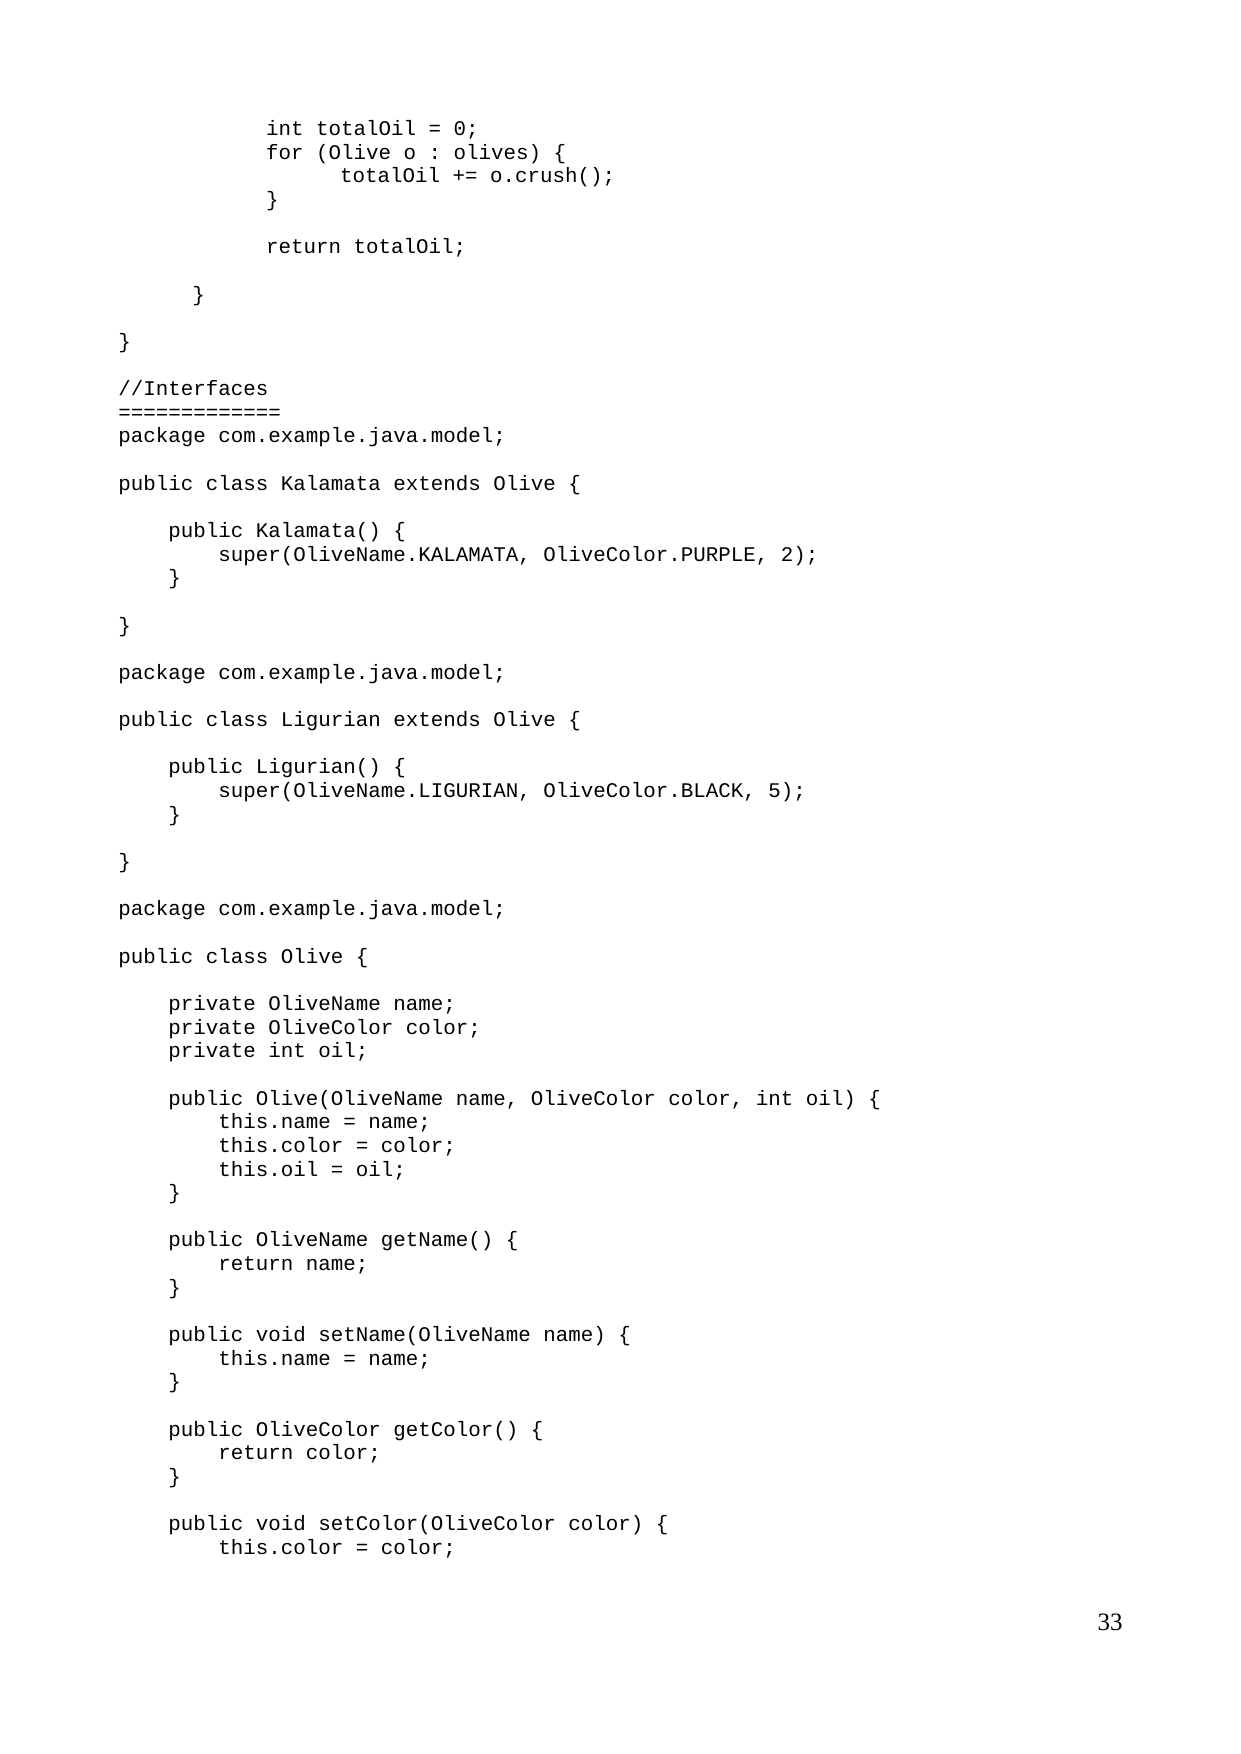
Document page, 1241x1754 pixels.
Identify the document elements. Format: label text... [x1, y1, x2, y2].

text package com.example.java.model; [118, 898, 1122, 922]
text } [118, 284, 1122, 307]
text public class Olive { [118, 946, 1122, 969]
text return color; [118, 1442, 1122, 1466]
text //Interfaces [118, 378, 1122, 402]
text public class Kalamata extends Olive { [118, 473, 1122, 496]
text super(OliveName.LIGURIAN, OliveColor.BLACK, 5); [118, 780, 1122, 804]
text private OliveName name; [118, 993, 1122, 1017]
text this.name = name; [118, 1111, 1122, 1135]
text public OliveName getName() { [118, 1229, 1122, 1253]
text public void setName(OliveName name) { [118, 1324, 1122, 1348]
text public void setColor(OliveColor color) { [118, 1513, 1122, 1537]
text this.color = color; [118, 1135, 1122, 1158]
text } [118, 1277, 1122, 1300]
text package com.example.java.model; [118, 426, 1122, 449]
text } [118, 804, 1122, 827]
text } [118, 567, 1122, 591]
text } [118, 1371, 1122, 1395]
text totalOil += o.crush(); [118, 165, 1122, 189]
text } [118, 851, 1122, 875]
text } [118, 189, 1122, 213]
text } [118, 615, 1122, 638]
text this.color = color; [118, 1537, 1122, 1561]
text return name; [118, 1253, 1122, 1277]
text public Ligurian() { [118, 757, 1122, 780]
text public Kalamata() { [118, 520, 1122, 544]
text this.oil = oil; [118, 1158, 1122, 1182]
text package com.example.java.model; [118, 662, 1122, 686]
text return totalOil; [118, 236, 1122, 260]
text public OliveColor getColor() { [118, 1419, 1122, 1442]
text int totalOil = 0; [118, 118, 1122, 142]
text } [118, 1466, 1122, 1489]
text } [118, 1182, 1122, 1206]
text public class Ligurian extends Olive { [118, 709, 1122, 733]
text this.name = name; [118, 1348, 1122, 1371]
text ============= [118, 402, 1122, 426]
text public Olive(OliveName name, OliveColor color, int oil) { [118, 1088, 1122, 1111]
text for (Olive o : olives) { [118, 142, 1122, 165]
text private OliveColor color; [118, 1017, 1122, 1040]
text } [118, 331, 1122, 354]
text super(OliveName.KALAMATA, OliveColor.PURPLE, 2); [118, 544, 1122, 567]
text private int oil; [118, 1040, 1122, 1064]
